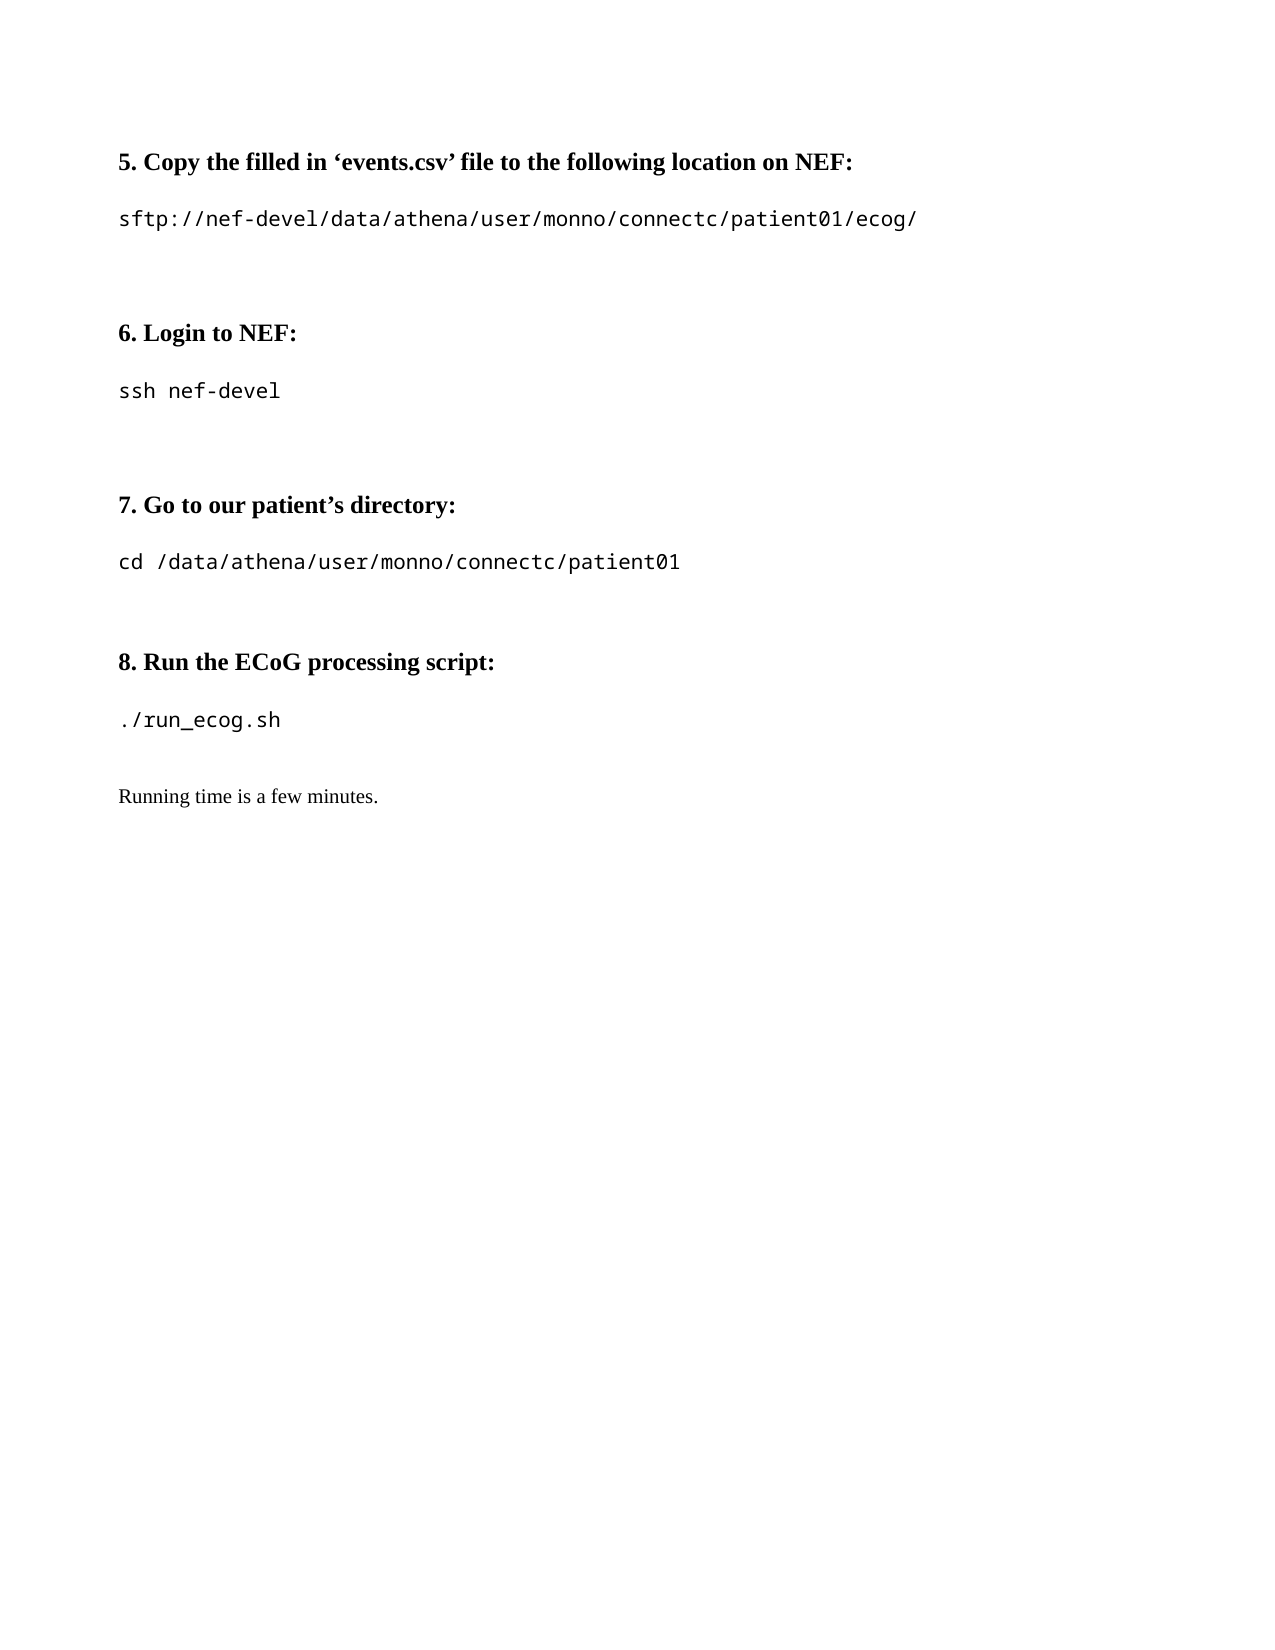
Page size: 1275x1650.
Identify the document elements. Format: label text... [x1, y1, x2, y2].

text 7. Go to our patient’s directory: [118, 490, 1157, 518]
text sftp://nef-devel/data/athena/user/monno/connectc/patient01/ecog/ [118, 204, 1157, 233]
text cd /data/athena/user/monno/connectc/patient01 [118, 547, 1157, 576]
text 5. Copy the filled in ‘events.csv’ file to the following location on NEF: [118, 147, 1157, 176]
text ./run_ecog.sh [118, 705, 1157, 733]
text 8. Run the ECoG processing script: [118, 647, 1157, 676]
text Running time is a few minutes. [118, 783, 1157, 808]
text 6. Login to NEF: [118, 318, 1157, 347]
text ssh nef-devel [118, 376, 1157, 404]
